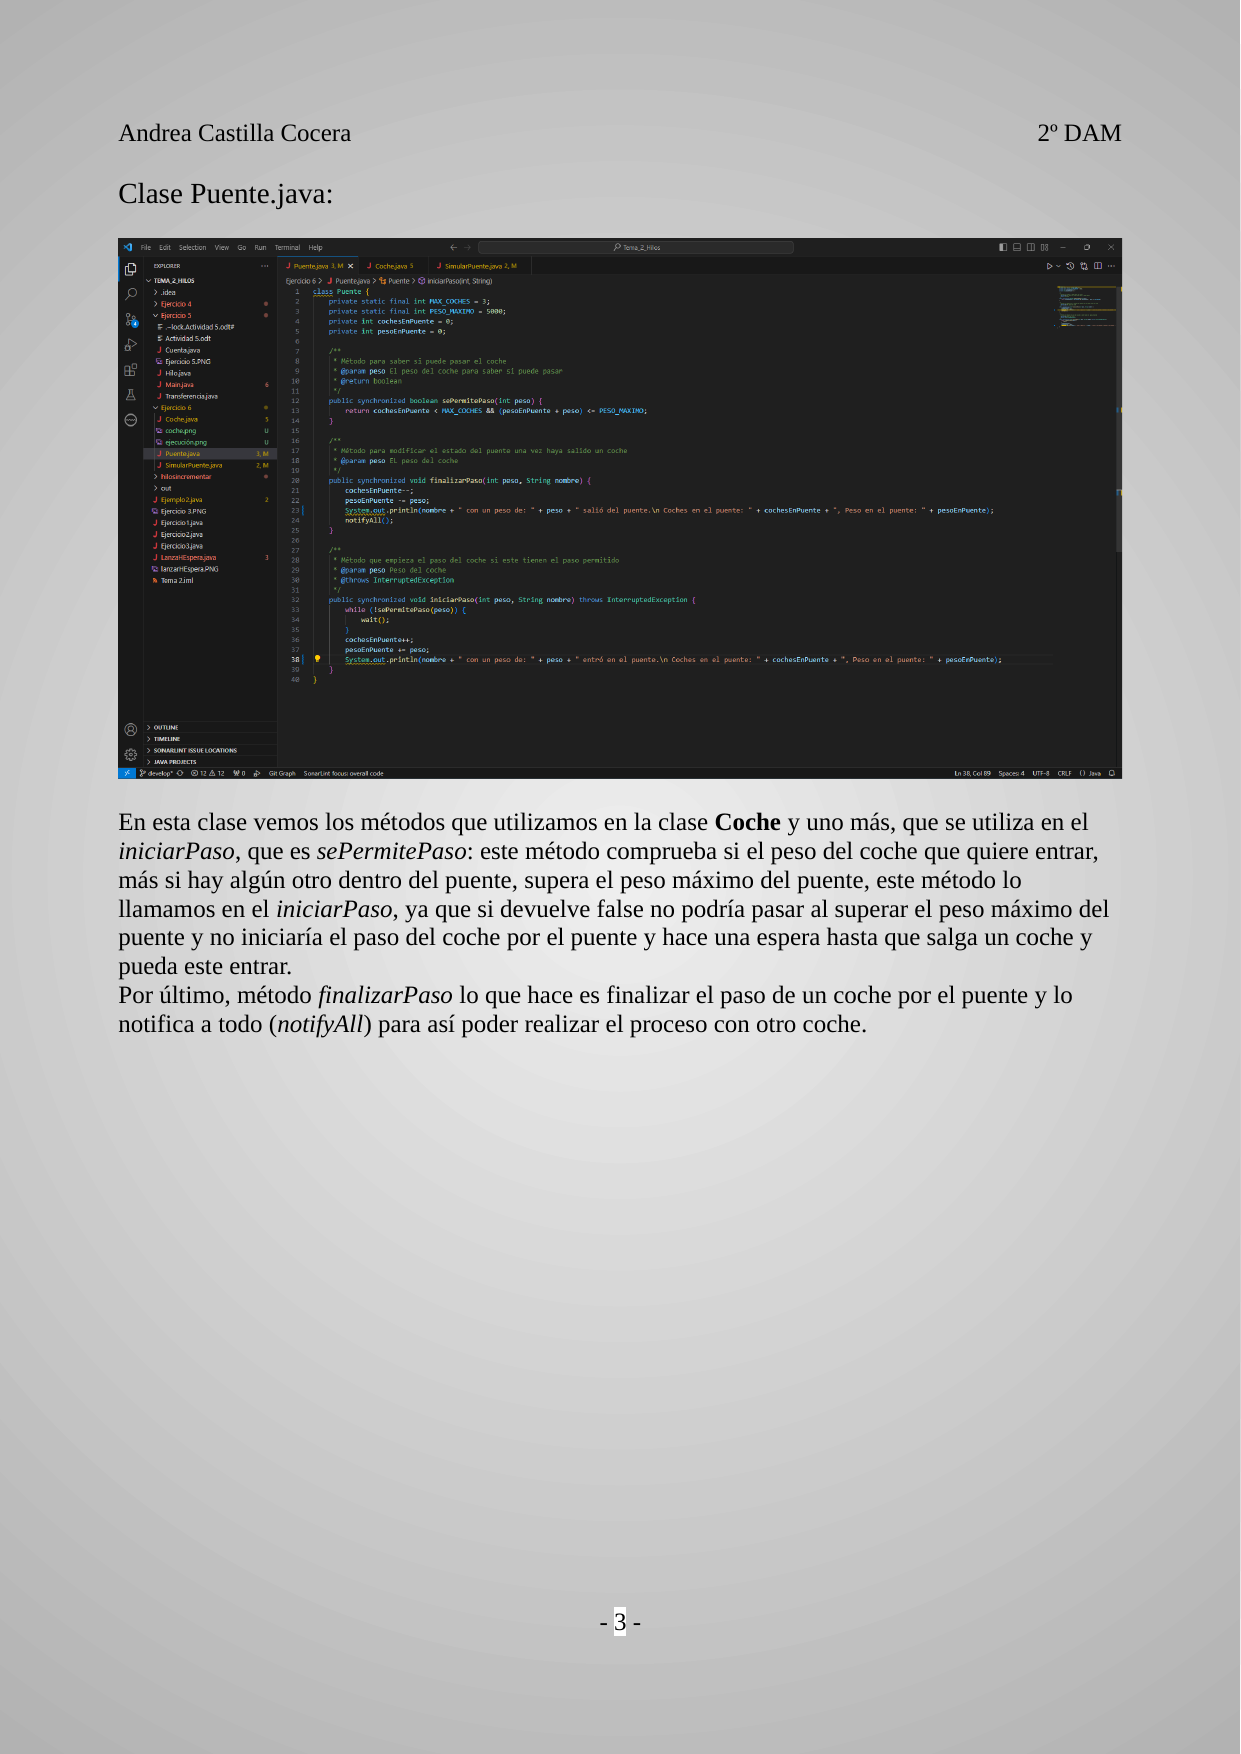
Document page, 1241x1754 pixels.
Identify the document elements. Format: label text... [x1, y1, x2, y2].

picture [118, 238, 1123, 779]
text En esta clase vemos los métodos que utilizamos en la clase Coche y uno más, que se utiliza en el iniciarPaso, que es sePermitePaso: este método comprueba si el peso del coche que quiere entrar, más si hay algún otro dentro del puente, supera el peso máximo del puente, este método lo llamamos en el iniciarPaso, ya que si devuelve false no podría pasar al superar el peso máximo del puente y no iniciaría el paso del coche por el puente y hace una espera hasta que salga un coche y pueda este entrar. [118, 807, 1122, 980]
text Clase Puente.java: [118, 176, 1122, 210]
text Por último, método finalizarPaso lo que hace es finalizar el paso de un coche por el puente y lo notifica a todo (notifyAll) para así poder realizar el proceso con otro coche. [118, 980, 1122, 1037]
